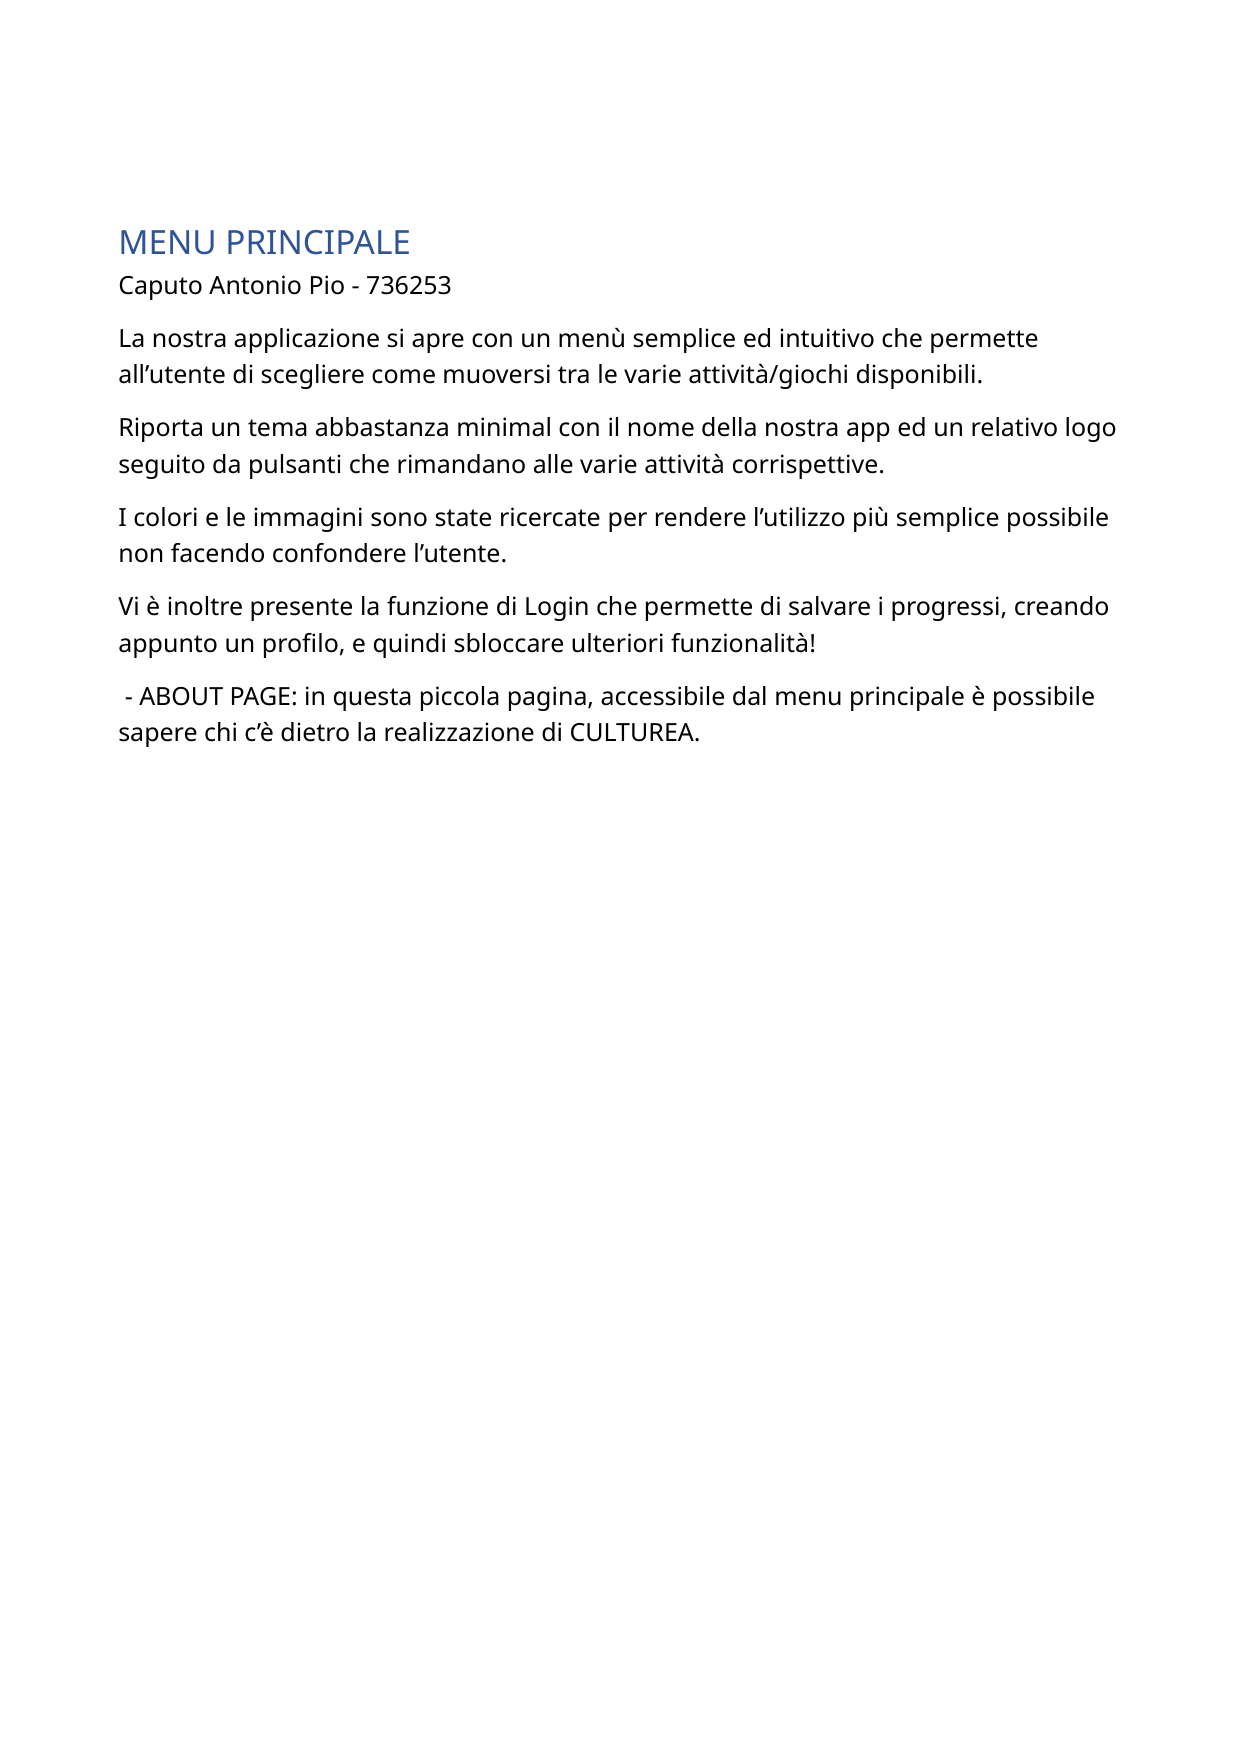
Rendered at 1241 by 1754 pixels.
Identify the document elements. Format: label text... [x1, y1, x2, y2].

text - ABOUT PAGE: in questa piccola pagina, accessibile dal menu principale è possibile sapere chi c’è dietro la realizzazione di CULTUREA. [118, 678, 1122, 749]
text I colori e le immagini sono state ricercate per rendere l’utilizzo più semplice possibile non facendo confondere l’utente. [118, 499, 1122, 570]
subtitle MENU PRINCIPALE [118, 219, 1122, 264]
text Vi è inoltre presente la funzione di Login che permette di salvare i progressi, creando appunto un profilo, e quindi sbloccare ulteriori funzionalità! [118, 589, 1122, 659]
text La nostra applicazione si apre con un menù semplice ed intuitivo che permette all’utente di scegliere come muoversi tra le varie attività/giochi disponibili. [118, 321, 1122, 391]
text Riporta un tema abbastanza minimal con il nome della nostra app ed un relativo logo seguito da pulsanti che rimandano alle varie attività corrispettive. [118, 410, 1122, 481]
text Caputo Antonio Pio - 736253 [118, 268, 1122, 302]
